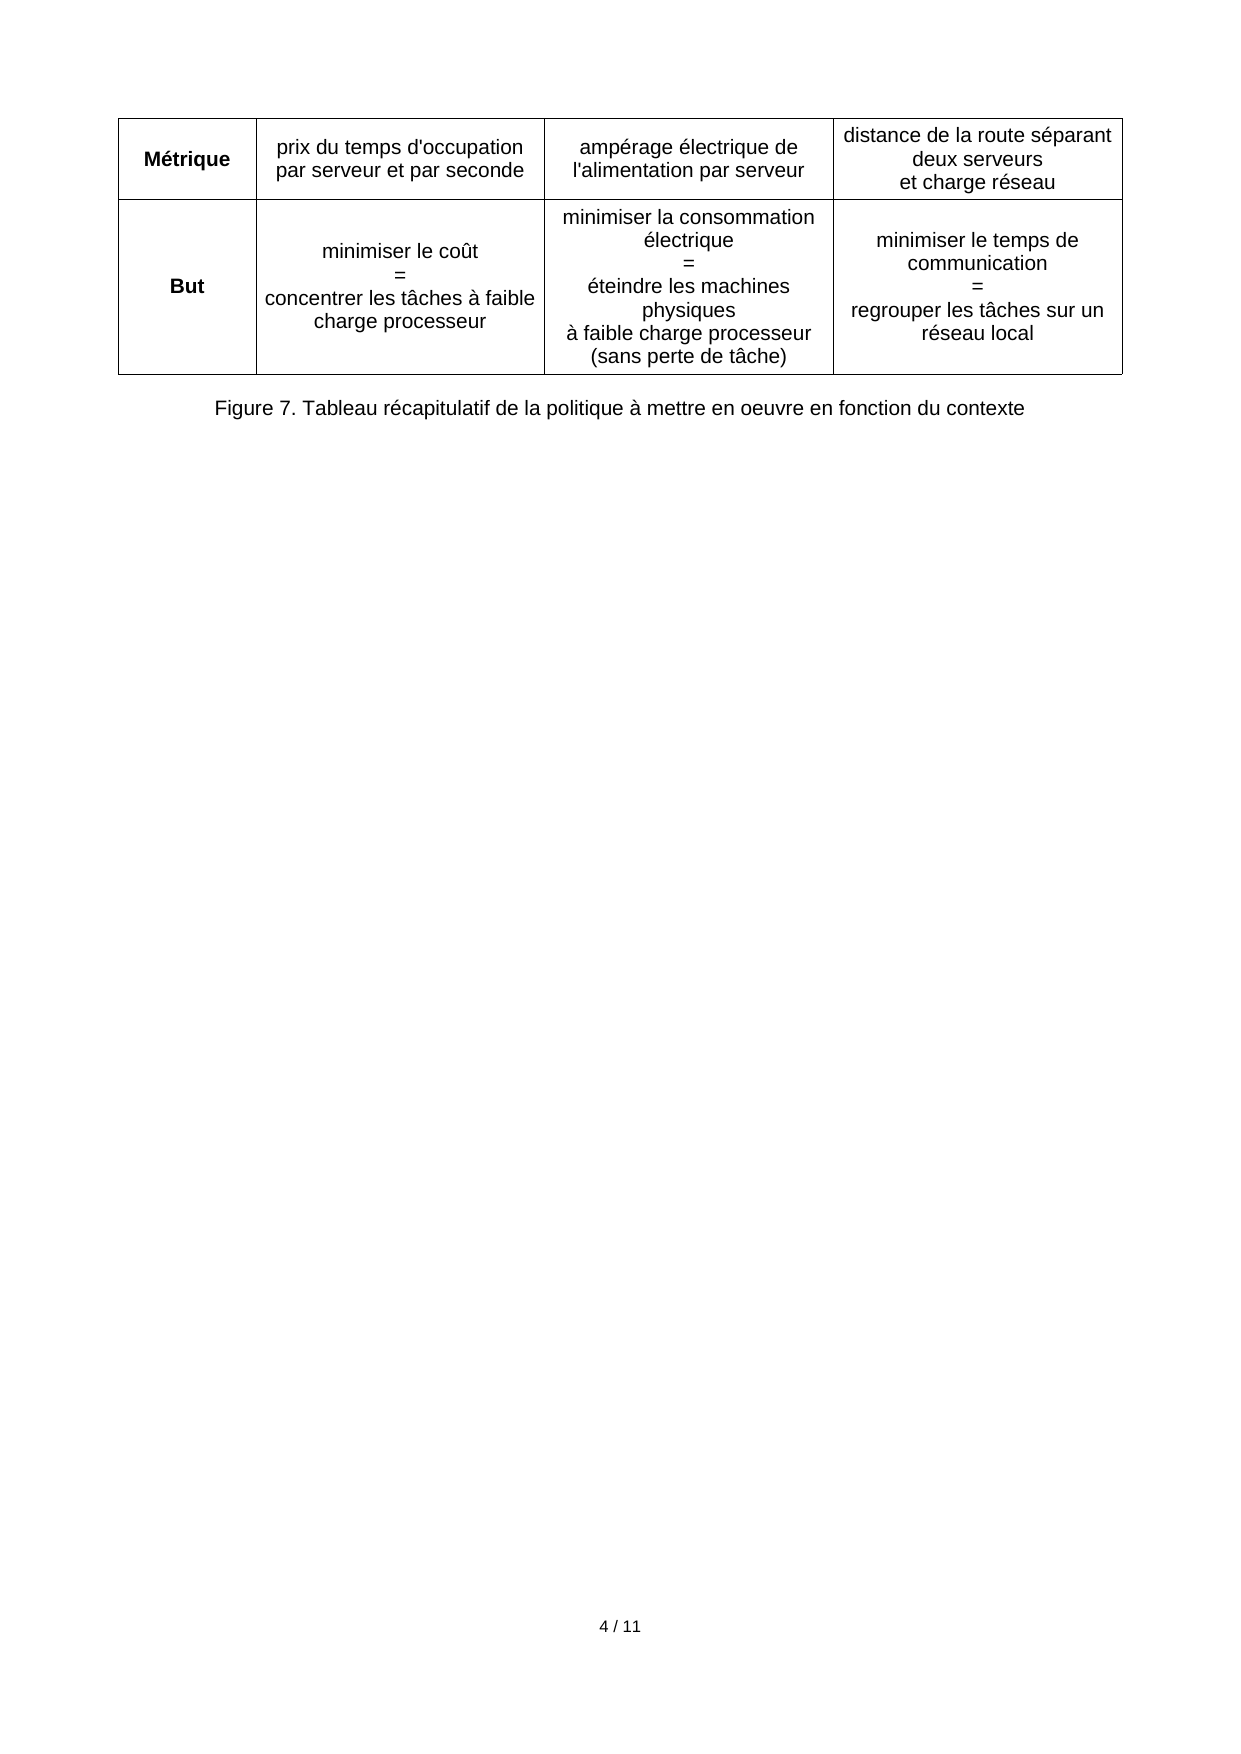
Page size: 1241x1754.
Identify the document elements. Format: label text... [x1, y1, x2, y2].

table_cell distance de la route séparant deux serveurs et charge réseau [834, 119, 1122, 199]
table_cell Métrique [119, 119, 256, 199]
table_cell But [119, 200, 256, 373]
table_cell prix du temps d'occupation par serveur et par seconde [257, 119, 544, 199]
text Figure 7. Tableau récapitulatif de la politique à mettre en oeuvre en fonction du contexte [118, 397, 1122, 420]
table_cell minimiser le temps de communication = regrouper les tâches sur un réseau local [834, 200, 1122, 373]
table_cell minimiser la consommation électrique = éteindre les machines physiques à faible charge processeur (sans perte de tâche) [545, 200, 833, 373]
table_cell minimiser le coût = concentrer les tâches à faible charge processeur [257, 200, 544, 373]
table_cell ampérage électrique de l'alimentation par serveur [545, 119, 833, 199]
